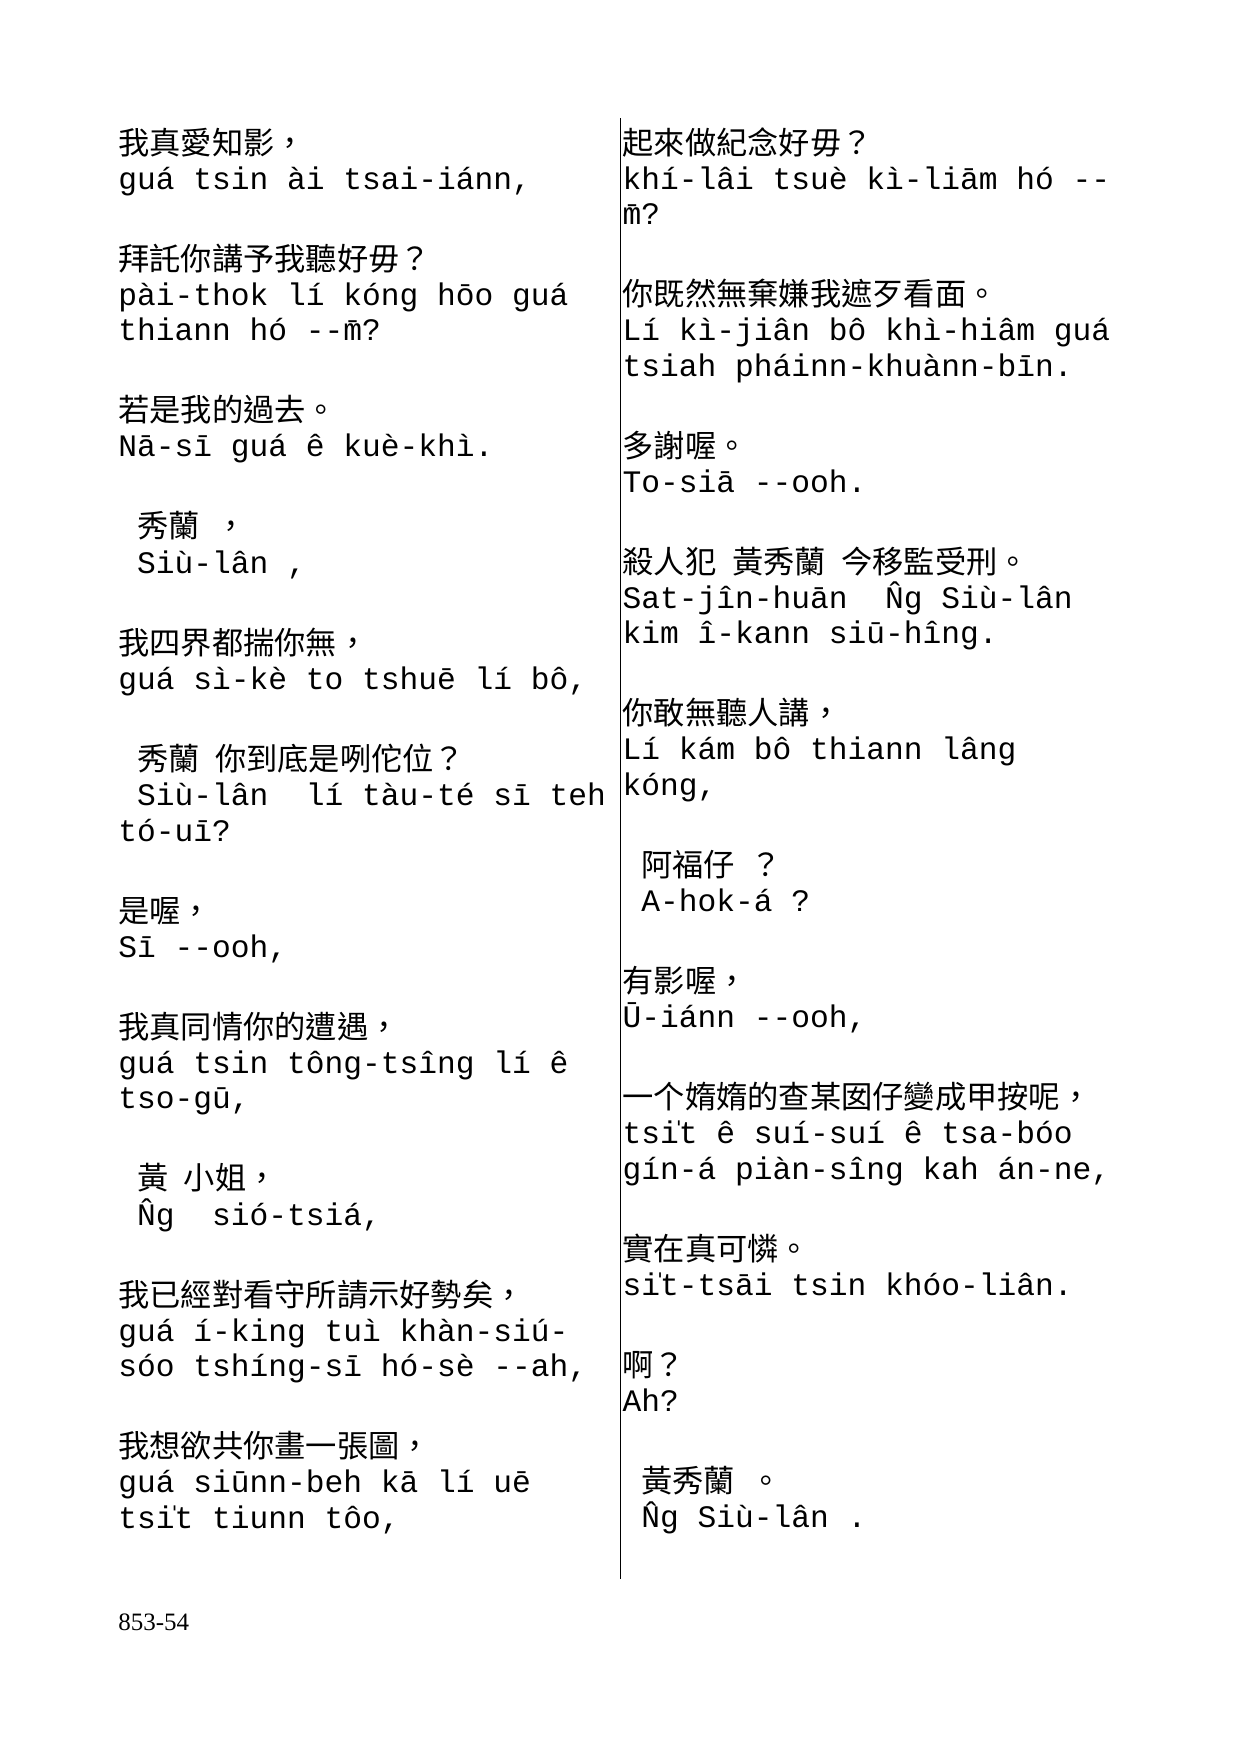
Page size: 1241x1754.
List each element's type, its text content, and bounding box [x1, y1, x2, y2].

text Ū-iánn --ooh, [622, 1002, 1122, 1037]
text 有影喔， [622, 956, 1122, 1002]
text 你敢無聽人講， [622, 688, 1122, 734]
text To-siā --ooh. [622, 466, 1122, 502]
text guá tsin tông-tsîng lí ê tso-gū, [118, 1047, 618, 1118]
text 秀蘭 你到底是咧佗位？ [118, 734, 618, 780]
text guá í-king tuì khàn-siú-sóo tshíng-sī hó-sè --ah, [118, 1315, 618, 1386]
text guá sì-kè to tshuē lí bô, [118, 663, 618, 699]
text pài-thok lí kóng hōo guá thiann hó --m̄? [118, 279, 618, 350]
text 我四界都揣你無， [118, 618, 618, 663]
text Ah? [622, 1385, 1122, 1421]
text guá tsin ài tsai-iánn, [118, 163, 618, 199]
text guá siūnn-beh kā lí uē tsi̍t tiunn tôo, [118, 1467, 618, 1537]
text Sī --ooh, [118, 931, 618, 967]
text 實在真可憐。 [622, 1224, 1122, 1269]
text Lí kám bô thiann lâng kóng, [622, 734, 1122, 804]
text Siù-lân , [118, 547, 618, 583]
text A-hok-á ? [622, 886, 1122, 921]
text 啊？ [622, 1340, 1122, 1385]
text 你既然無棄嫌我遮歹看面。 [622, 269, 1122, 315]
text tsi̍t ê suí-suí ê tsa-bóo gín-á piàn-sîng kah án-ne, [622, 1118, 1122, 1188]
text 一个媠媠的查某囡仔變成甲按呢， [622, 1072, 1122, 1118]
text 阿福仔 ？ [622, 840, 1122, 886]
text 是喔， [118, 886, 618, 931]
text Sat-jîn-huān N̂g Siù-lân kim î-kann siū-hîng. [622, 582, 1122, 653]
text 黃 小姐， [118, 1153, 618, 1199]
text 殺人犯 黃秀蘭 今移監受刑。 [622, 537, 1122, 582]
text 秀蘭 ， [118, 502, 618, 547]
text 我真愛知影， [118, 118, 618, 163]
text 我真同情你的遭遇， [118, 1002, 618, 1047]
text 我想欲共你畫一張圖， [118, 1421, 618, 1467]
text 若是我的過去。 [118, 386, 618, 431]
text Lí kì-jiân bô khì-hiâm guá tsiah pháinn-khuànn-bīn. [622, 315, 1122, 386]
text N̂g sió-tsiá, [118, 1199, 618, 1234]
text 多謝喔。 [622, 421, 1122, 466]
text N̂g Siù-lân . [622, 1502, 1122, 1537]
text 拜託你講予我聽好毋？ [118, 234, 618, 279]
text 我已經對看守所請示好勢矣， [118, 1270, 618, 1315]
text 黃秀蘭 。 [622, 1456, 1122, 1502]
text Nā-sī guá ê kuè-khì. [118, 431, 618, 466]
text 起來做紀念好毋？ [622, 118, 1122, 163]
text si̍t-tsāi tsin khóo-liân. [622, 1269, 1122, 1304]
text Siù-lân lí tàu-té sī teh tó-uī? [118, 780, 618, 851]
text khí-lâi tsuè kì-liām hó --m̄? [622, 163, 1122, 234]
